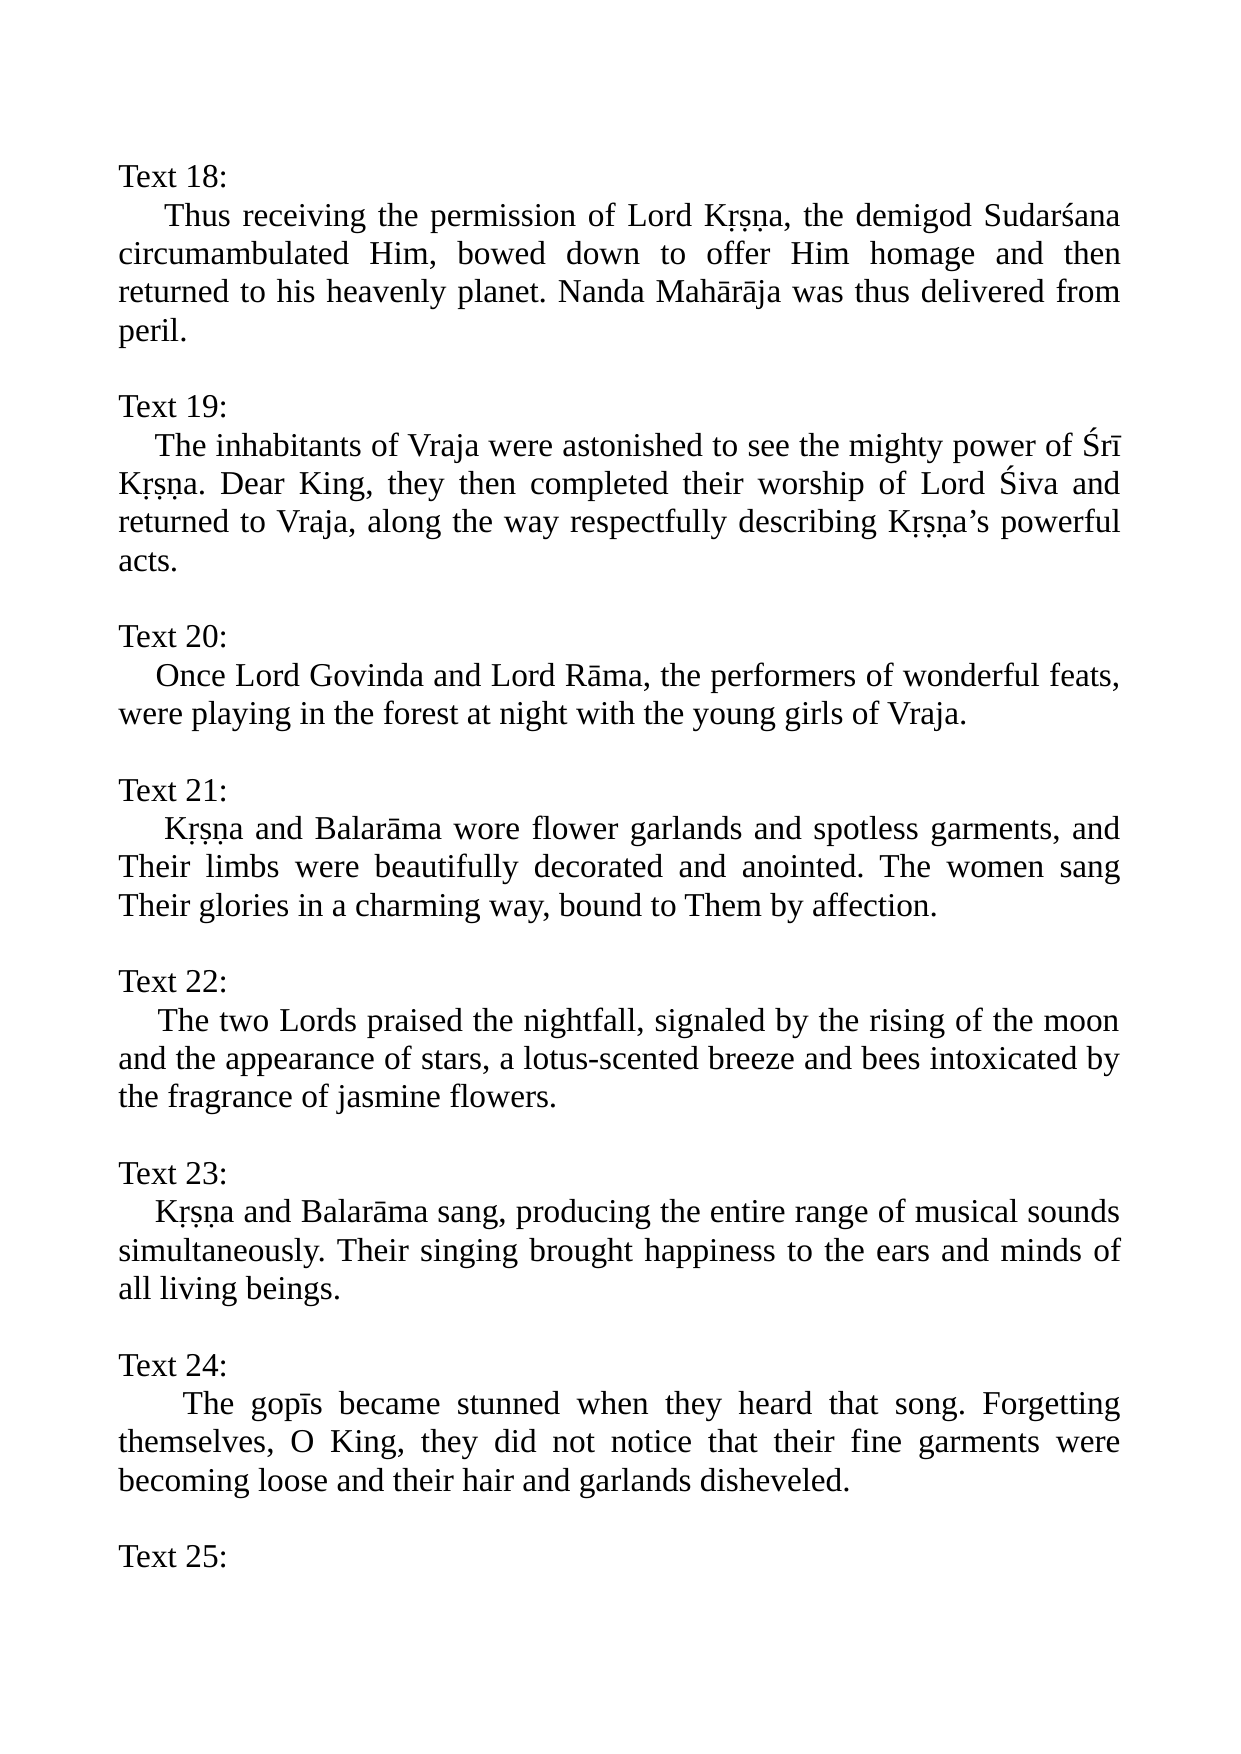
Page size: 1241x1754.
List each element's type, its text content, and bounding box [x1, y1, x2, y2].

text The two Lords praised the nightfall, signaled by the rising of the moon and the appearance of stars, a lotus-scented breeze and bees intoxicated by the fragrance of jasmine flowers. [118, 1000, 1122, 1115]
text The gopīs became stunned when they heard that song. Forgetting themselves, O King, they did not notice that their fine garments were becoming loose and their hair and garlands disheveled. [118, 1383, 1122, 1498]
text Text 24: [118, 1345, 1122, 1383]
text Text 18: [118, 156, 1122, 195]
text Text 19: [118, 386, 1122, 425]
text Text 22: [118, 961, 1122, 1000]
text The inhabitants of Vraja were astonished to see the mighty power of Śrī Kṛṣṇa. Dear King, they then completed their worship of Lord Śiva and returned to Vraja, along the way respectfully describing Kṛṣṇa’s powerful acts. [118, 425, 1122, 578]
text Text 21: [118, 770, 1122, 808]
text Text 23: [118, 1153, 1122, 1191]
text Once Lord Govinda and Lord Rāma, the performers of wonderful feats, were playing in the forest at night with the young girls of Vraja. [118, 655, 1122, 731]
text Text 20: [118, 616, 1122, 655]
text Text 25: [118, 1536, 1122, 1575]
text Kṛṣṇa and Balarāma wore flower garlands and spotless garments, and Their limbs were beautifully decorated and anointed. The women sang Their glories in a charming way, bound to Them by affection. [118, 808, 1122, 923]
text Thus receiving the permission of Lord Kṛṣṇa, the demigod Sudarśana circumambulated Him, bowed down to offer Him homage and then returned to his heavenly planet. Nanda Mahārāja was thus delivered from peril. [118, 195, 1122, 348]
text Kṛṣṇa and Balarāma sang, producing the entire range of musical sounds simultaneously. Their singing brought happiness to the ears and minds of all living beings. [118, 1191, 1122, 1306]
